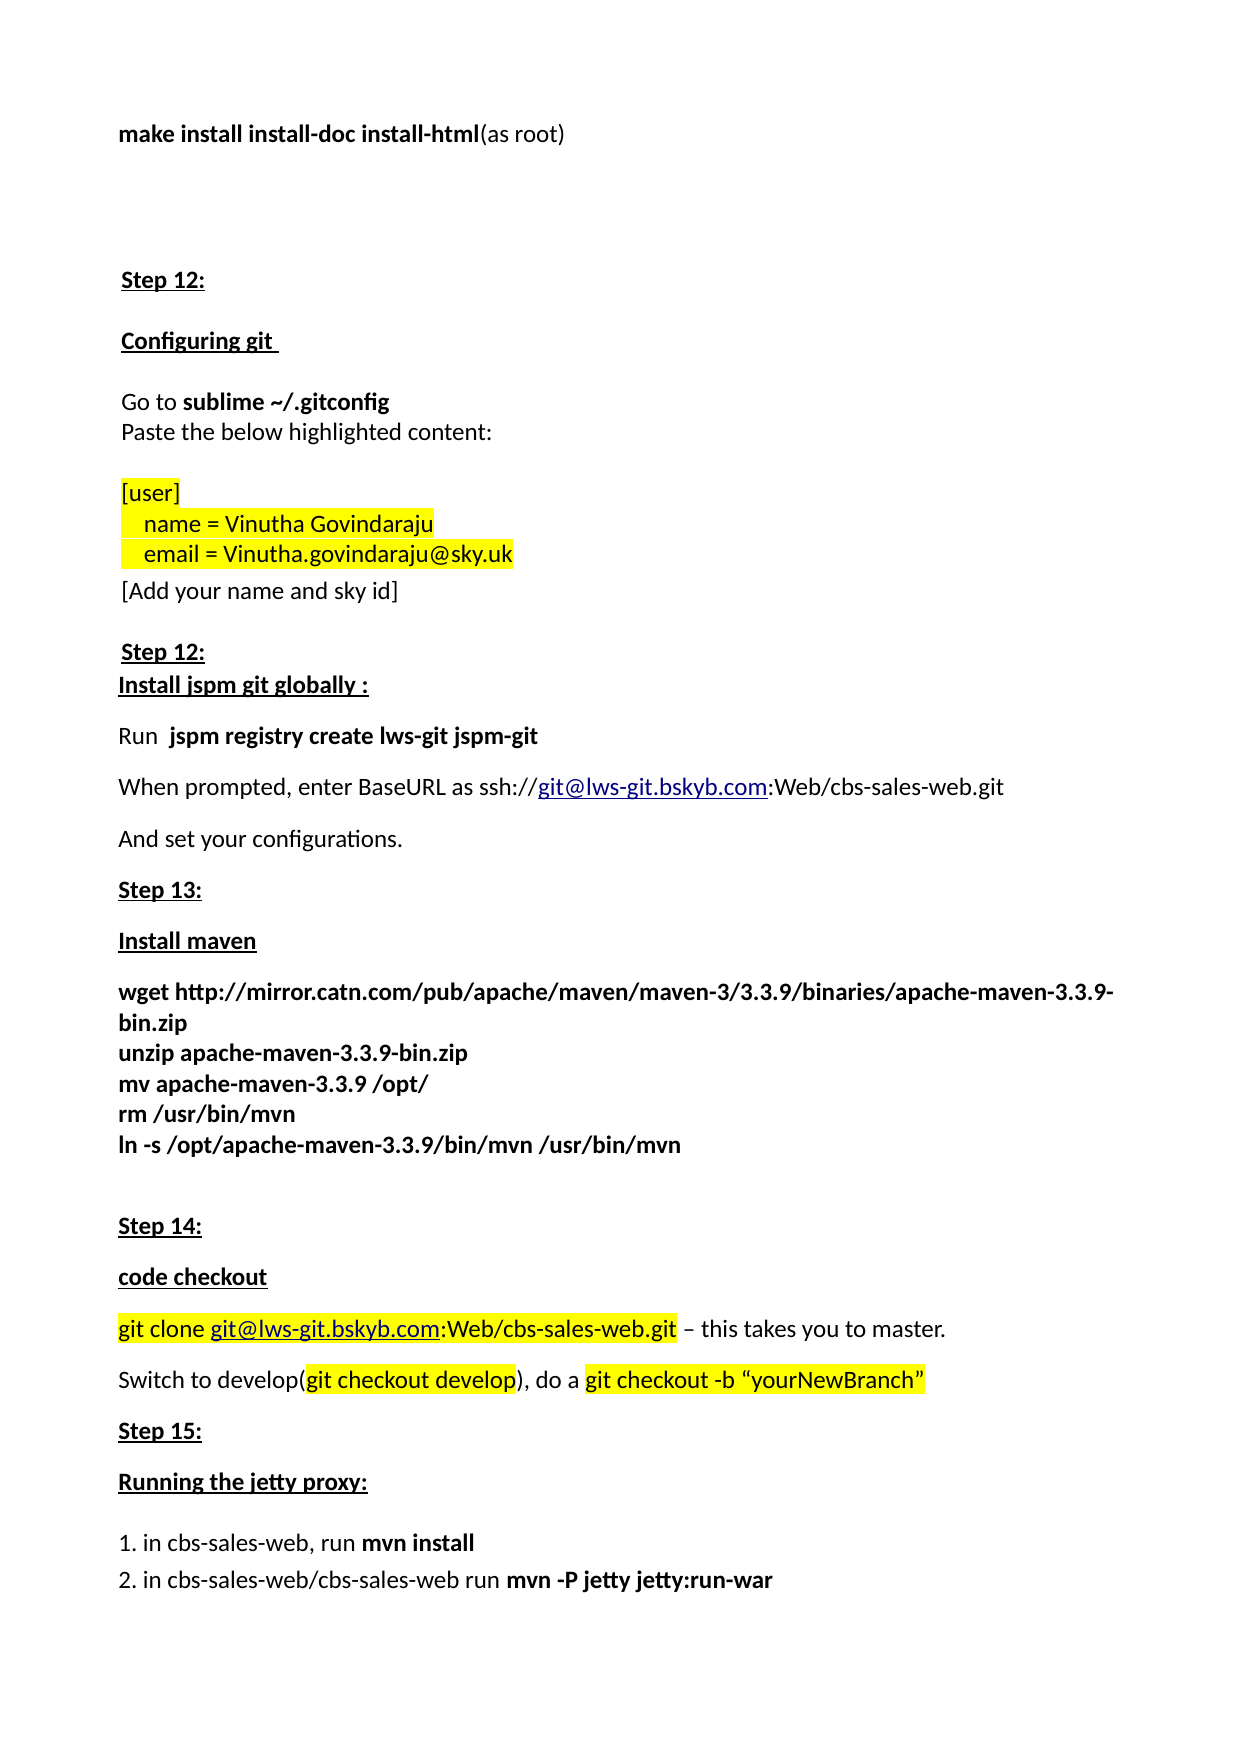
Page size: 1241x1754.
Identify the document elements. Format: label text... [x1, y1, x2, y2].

text Running the jetty proxy: [118, 1466, 1122, 1497]
text rm /usr/bin/mvn [118, 1098, 1122, 1129]
text 1. in cbs-sales-web, run mvn install [118, 1527, 1122, 1558]
text make install install-doc install-html(as root) [118, 118, 1122, 149]
text Step 14: [118, 1210, 1122, 1241]
text Install jspm git globally : [118, 669, 1122, 700]
text 2. in cbs-sales-web/cbs-sales-web run mvn -P jetty jetty:run-war [118, 1564, 1122, 1594]
text Switch to develop(git checkout develop), do a git checkout -b “yourNewBranch” [118, 1364, 1122, 1394]
text Step 15: [118, 1415, 1122, 1446]
text Step 13: [118, 874, 1122, 904]
text Run jspm registry create lws-git jspm-git [118, 720, 1122, 751]
text And set your configurations. [118, 823, 1122, 853]
text git clone git@lws-git.bskyb.com:Web/cbs-sales-web.git – this takes you to master. [118, 1313, 1122, 1343]
text Install maven [118, 925, 1122, 956]
text unzip apache-maven-3.3.9-bin.zip [118, 1037, 1122, 1068]
text ln -s /opt/apache-maven-3.3.9/bin/mvn /usr/bin/mvn [118, 1129, 1122, 1159]
text wget http://mirror.catn.com/pub/apache/maven/maven-3/3.3.9/binaries/apache-maven-3.3.9-bin.zip [118, 976, 1122, 1037]
text When prompted, enter BaseURL as ssh://git@lws-git.bskyb.com:Web/cbs-sales-web.git [118, 772, 1122, 802]
text code checkout [118, 1262, 1122, 1292]
table_cell [Add your name and sky id] Step 12: [118, 572, 599, 669]
table_header Step 12: Configuring git Go to sublime ~/.gitconfig Paste the below highlighted content: [user] name = Vinutha Govindaraju email = Vinutha.govindaraju@sky.uk [118, 169, 599, 572]
text mv apache-maven-3.3.9 /opt/ [118, 1068, 1122, 1098]
